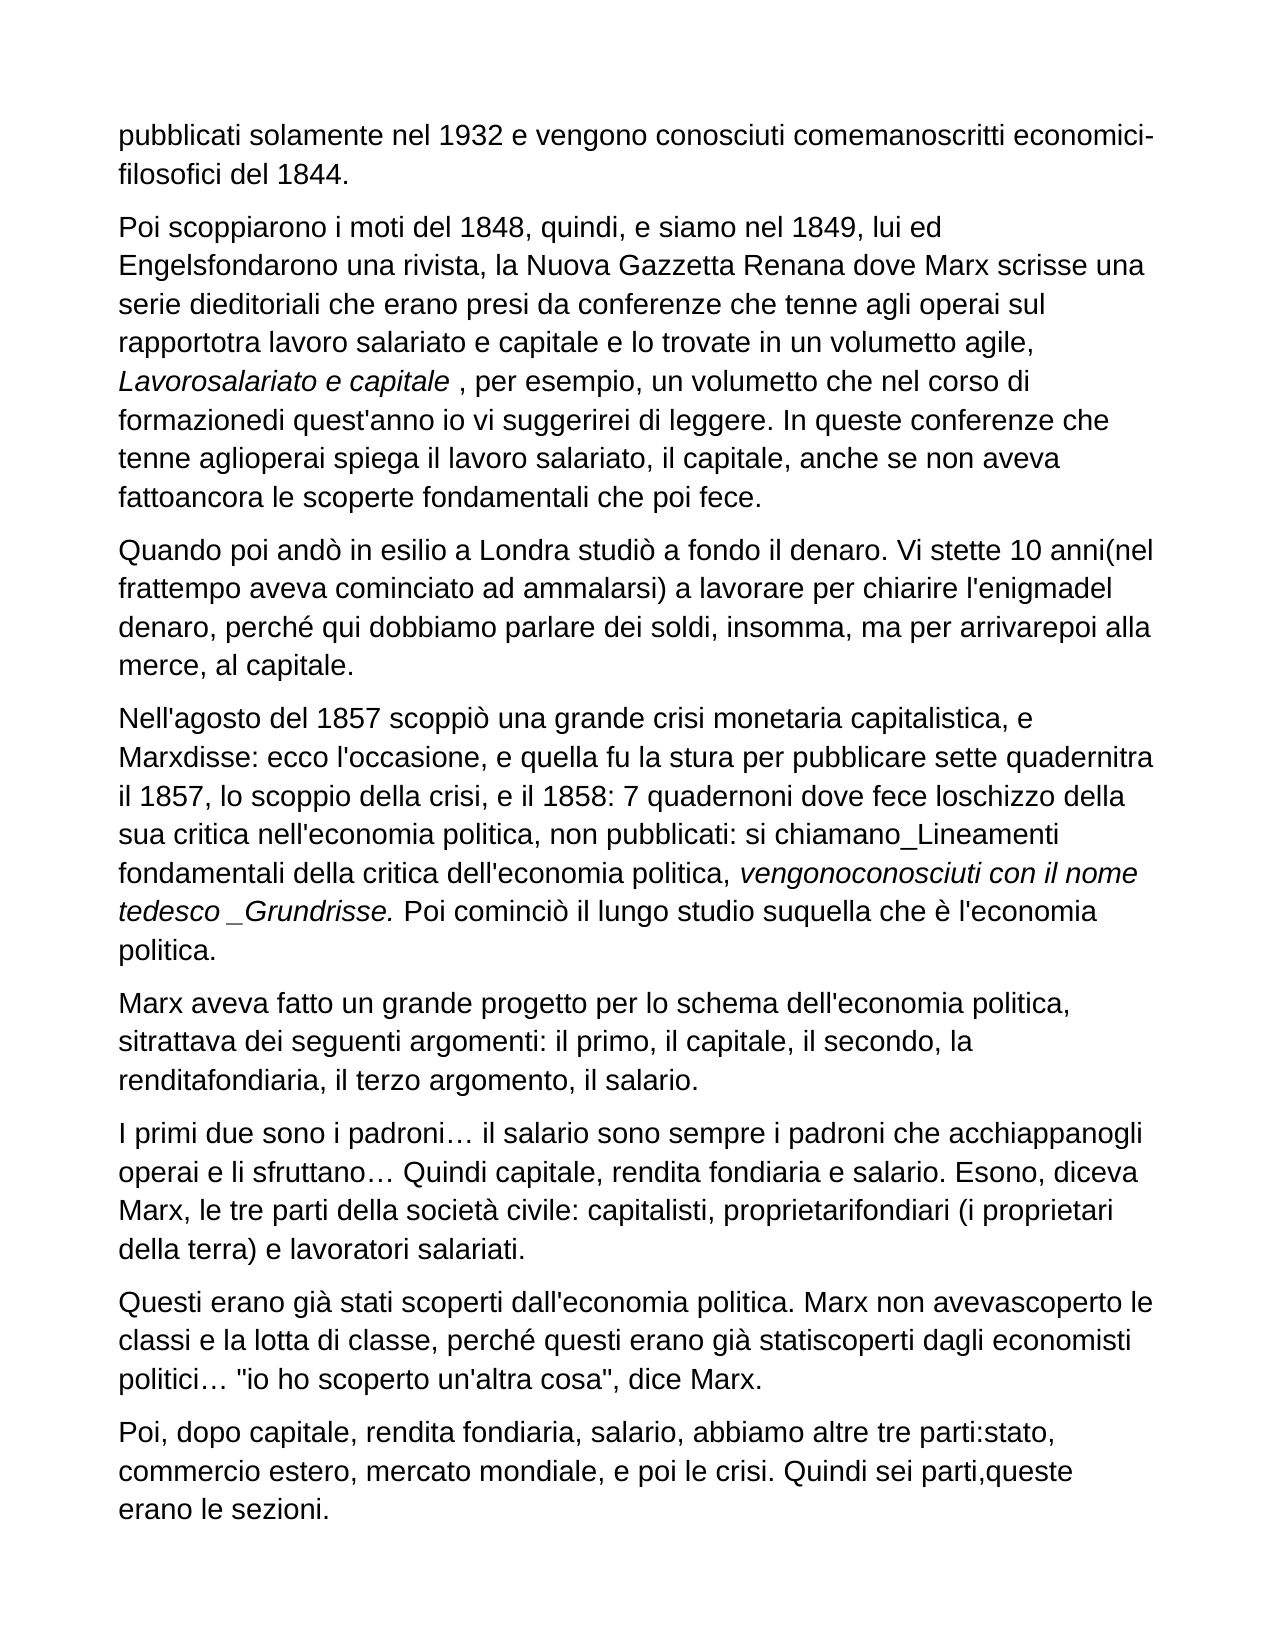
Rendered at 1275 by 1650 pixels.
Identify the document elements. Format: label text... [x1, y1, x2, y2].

text I primi due sono i padroni… il salario sono sempre i padroni che acchiappanogli operai e li sfruttano… Quindi capitale, rendita fondiaria e salario. Esono, diceva Marx, le tre parti della società civile: capitalisti, proprietarifondiari (i proprietari della terra) e lavoratori salariati. [118, 1116, 1157, 1265]
text Nell'agosto del 1857 scoppiò una grande crisi monetaria capitalistica, e Marxdisse: ecco l'occasione, e quella fu la stura per pubblicare sette quadernitra il 1857, lo scoppio della crisi, e il 1858: 7 quadernoni dove fece loschizzo della sua critica nell'economia politica, non pubblicati: si chiamano_Lineamenti fondamentali della critica dell'economia politica, vengonoconosciuti con il nome tedesco _Grundrisse. Poi cominciò il lungo studio suquella che è l'economia politica. [118, 701, 1157, 966]
text Poi, dopo capitale, rendita fondiaria, salario, abbiamo altre tre parti:stato, commercio estero, mercato mondiale, e poi le crisi. Quindi sei parti,queste erano le sezioni. [118, 1415, 1157, 1526]
text Poi scoppiarono i moti del 1848, quindi, e siamo nel 1849, lui ed Engelsfondarono una rivista, la Nuova Gazzetta Renana dove Marx scrisse una serie dieditoriali che erano presi da conferenze che tenne agli operai sul rapportotra lavoro salariato e capitale e lo trovate in un volumetto agile, Lavorosalariato e capitale , per esempio, un volumetto che nel corso di formazionedi quest'anno io vi suggerirei di leggere. In queste conferenze che tenne aglioperai spiega il lavoro salariato, il capitale, anche se non aveva fattoancora le scoperte fondamentali che poi fece. [118, 210, 1157, 513]
text Marx aveva fatto un grande progetto per lo schema dell'economia politica, sitrattava dei seguenti argomenti: il primo, il capitale, il secondo, la renditafondiaria, il terzo argomento, il salario. [118, 986, 1157, 1096]
text Questi erano già stati scoperti dall'economia politica. Marx non avevascoperto le classi e la lotta di classe, perché questi erano già statiscoperti dagli economisti politici… "io ho scoperto un'altra cosa", dice Marx. [118, 1285, 1157, 1395]
text Quando poi andò in esilio a Londra studiò a fondo il denaro. Vi stette 10 anni(nel frattempo aveva cominciato ad ammalarsi) a lavorare per chiarire l'enigmadel denaro, perché qui dobbiamo parlare dei soldi, insomma, ma per arrivarepoi alla merce, al capitale. [118, 533, 1157, 682]
text pubblicati solamente nel 1932 e vengono conosciuti comemanoscritti economici-filosofici del 1844. [118, 118, 1157, 190]
